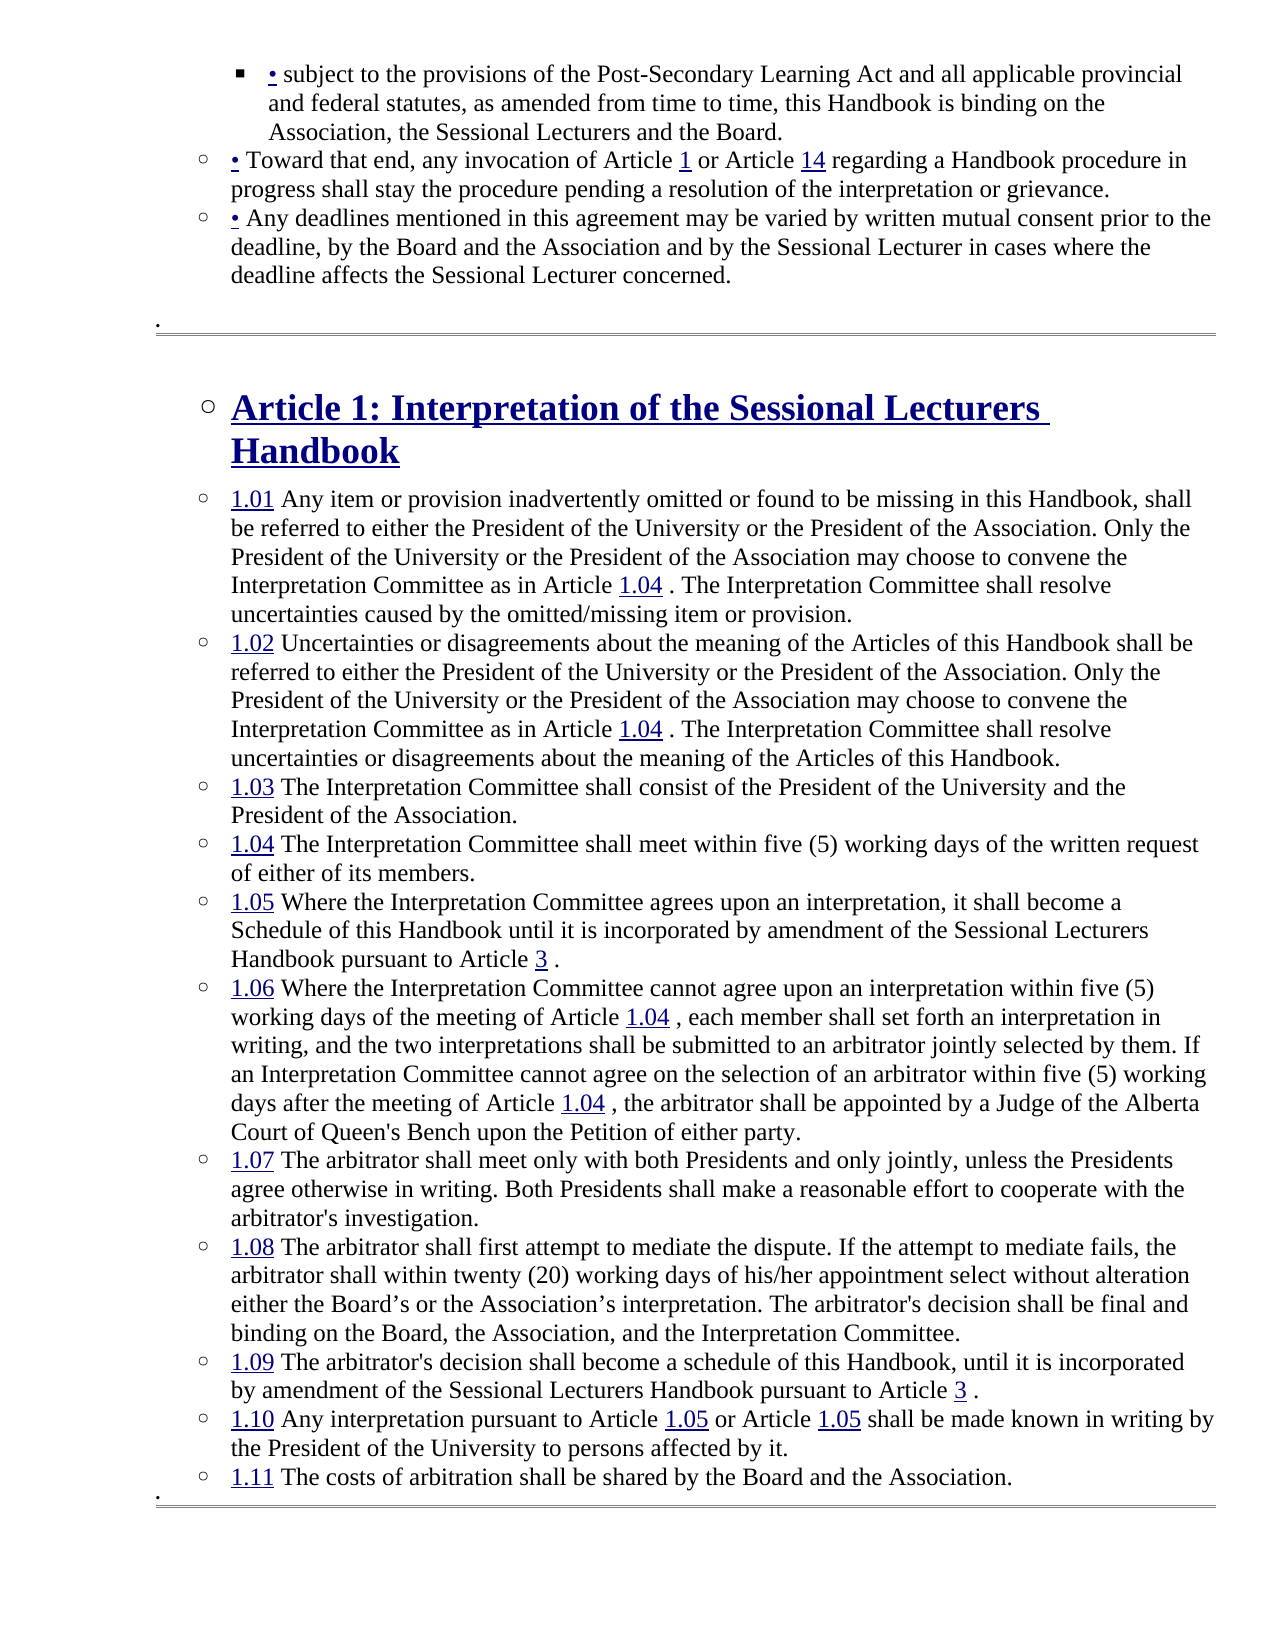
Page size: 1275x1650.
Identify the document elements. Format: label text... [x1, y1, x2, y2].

list 1.06 Where the Interpretation Committee cannot agree upon an interpretation within five (5) working days of the meeting of Article 1.04 , each member shall set forth an interpretation in writing, and the two interpretations shall be submitted to an arbitrator jointly selected by them. If an Interpretation Committee cannot agree on the selection of an arbitrator within five (5) working days after the meeting of Article 1.04 , the arbitrator shall be appointed by a Judge of the Alberta Court of Queen's Bench upon the Petition of either party. [193, 973, 1216, 1146]
list • subject to the provisions of the Post-Secondary Learning Act and all applicable provincial and federal statutes, as amended from time to time, this Handbook is binding on the Association, the Sessional Lecturers and the Board. [231, 59, 1216, 145]
list 1.09 The arbitrator's decision shall become a schedule of this Handbook, until it is incorporated by amendment of the Sessional Lecturers Handbook pursuant to Article 3 . [193, 1347, 1216, 1404]
subtitle Article 1: Interpretation of the Sessional Lecturers Handbook [193, 386, 1216, 472]
list 1.04 The Interpretation Committee shall meet within five (5) working days of the written request of either of its members. [193, 829, 1216, 887]
list 1.07 The arbitrator shall meet only with both Presidents and only jointly, unless the Presidents agree otherwise in writing. Both Presidents shall make a reasonable effort to cooperate with the arbitrator's investigation. [193, 1146, 1216, 1232]
list 1.01 Any item or provision inadvertently omitted or found to be missing in this Handbook, shall be referred to either the President of the University or the President of the Association. Only the President of the University or the President of the Association may choose to convene the Interpretation Committee as in Article 1.04 . The Interpretation Committee shall resolve uncertainties caused by the omitted/missing item or provision. [193, 484, 1216, 628]
list 1.05 Where the Interpretation Committee agrees upon an interpretation, it shall become a Schedule of this Handbook until it is incorporated by amendment of the Sessional Lecturers Handbook pursuant to Article 3 . [193, 887, 1216, 973]
list 1.08 The arbitrator shall first attempt to mediate the dispute. If the attempt to mediate fails, the arbitrator shall within twenty (20) working days of his/her appointment select without alteration either the Board’s or the Association’s interpretation. The arbitrator's decision shall be final and binding on the Board, the Association, and the Interpretation Committee. [193, 1232, 1216, 1347]
list • Any deadlines mentioned in this agreement may be varied by written mutual consent prior to the deadline, by the Board and the Association and by the Sessional Lecturer in cases where the deadline affects the Sessional Lecturer concerned. [193, 203, 1216, 289]
list 1.10 Any interpretation pursuant to Article 1.05 or Article 1.05 shall be made known in writing by the President of the University to persons affected by it. [193, 1404, 1216, 1462]
list • Toward that end, any invocation of Article 1 or Article 14 regarding a Handbook procedure in progress shall stay the procedure pending a resolution of the interpretation or grievance. [193, 145, 1216, 203]
list 1.11 The costs of arbitration shall be shared by the Board and the Association. [193, 1462, 1216, 1491]
list 1.02 Uncertainties or disagreements about the meaning of the Articles of this Handbook shall be referred to either the President of the University or the President of the Association. Only the President of the University or the President of the Association may choose to convene the Interpretation Committee as in Article 1.04 . The Interpretation Committee shall resolve uncertainties or disagreements about the meaning of the Articles of this Handbook. [193, 628, 1216, 772]
list 1.03 The Interpretation Committee shall consist of the President of the University and the President of the Association. [193, 772, 1216, 829]
